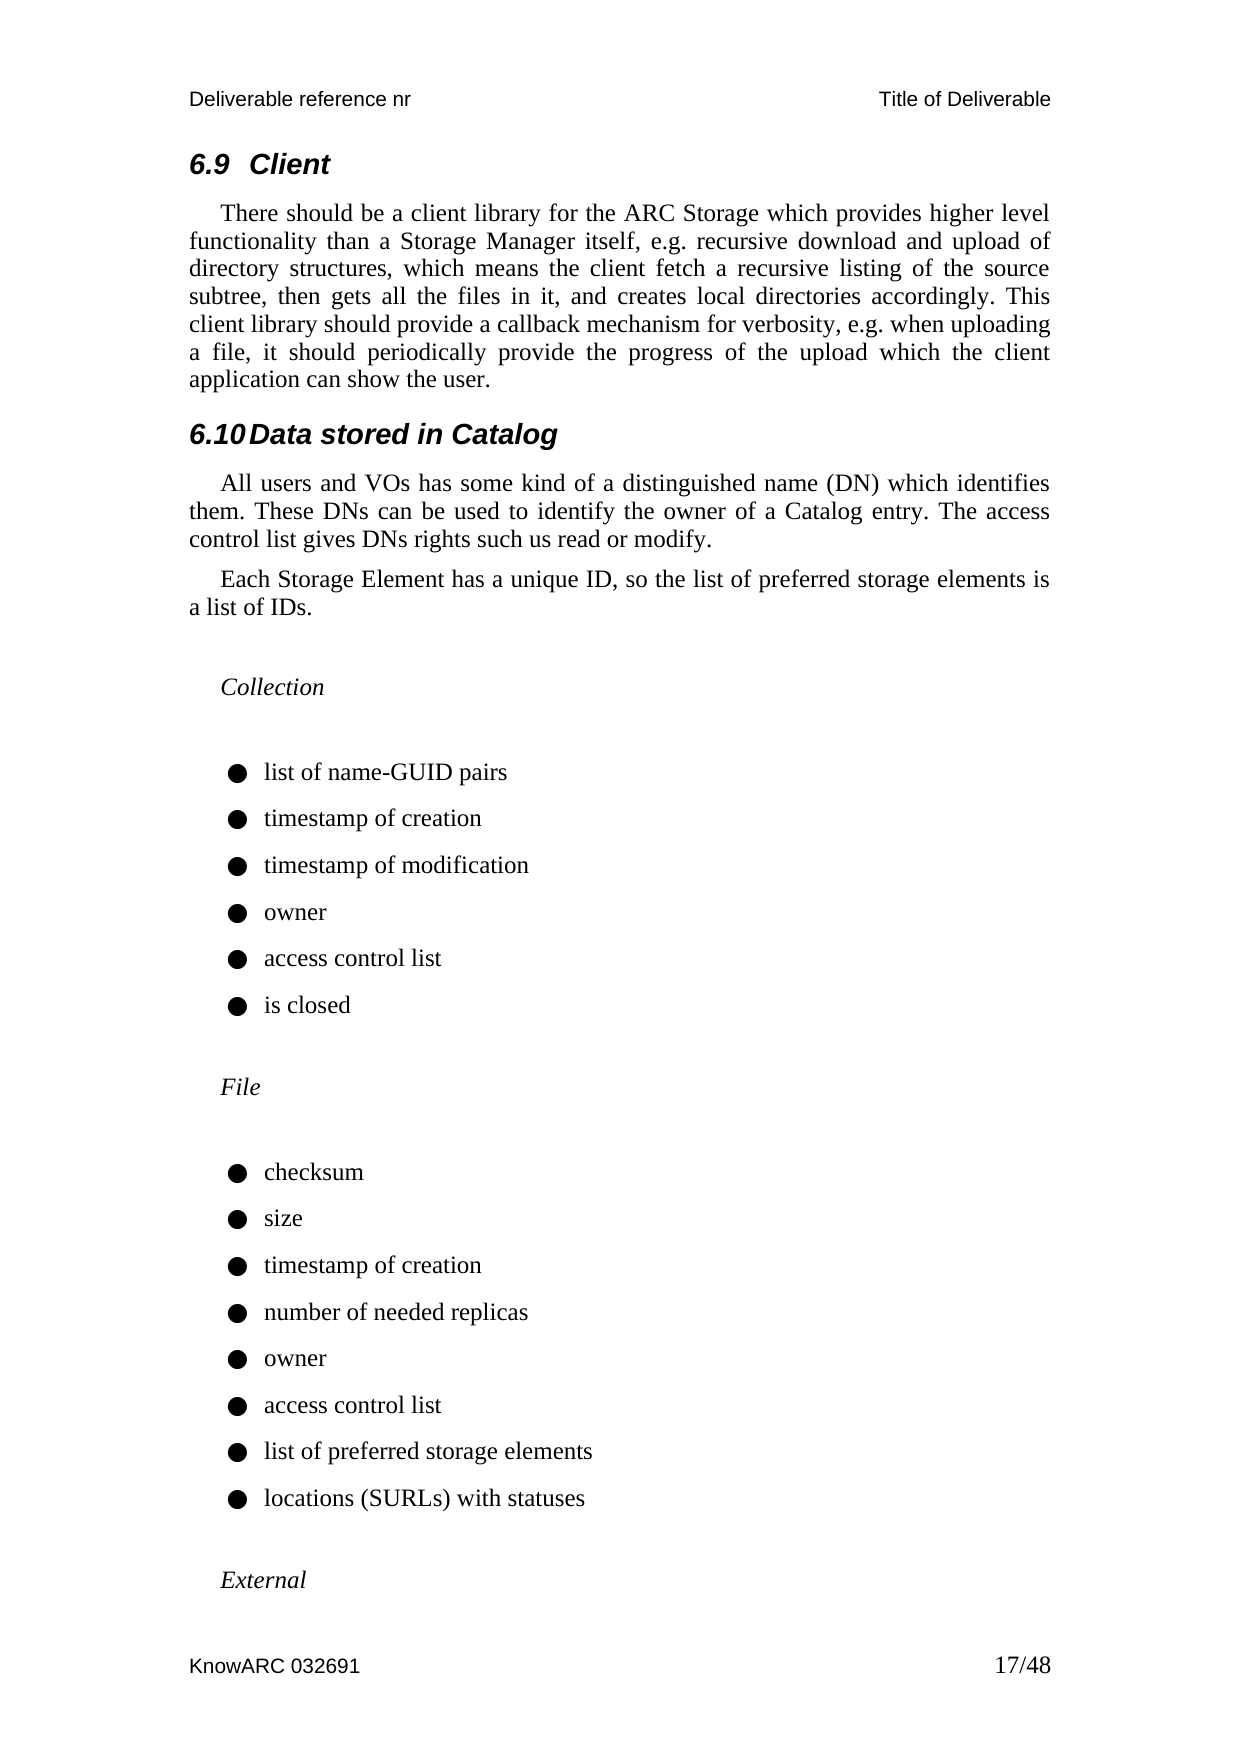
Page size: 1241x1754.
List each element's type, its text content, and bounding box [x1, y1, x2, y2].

text All users and VOs has some kind of a distinguished name (DN) which identifies them. These DNs can be used to identify the owner of a Catalog entry. The access control list gives DNs rights such us read or modify. [189, 469, 1051, 552]
list checksum [226, 1153, 1051, 1188]
list owner [226, 1340, 1051, 1374]
text File [189, 1073, 1051, 1101]
list number of needed replicas [226, 1293, 1051, 1327]
list access control list [226, 1386, 1051, 1420]
list owner [226, 893, 1051, 927]
subtitle Client [189, 148, 1051, 180]
text Each Storage Element has a unique ID, so the list of preferred storage elements is a list of IDs. [189, 565, 1051, 620]
subtitle Data stored in Catalog [189, 418, 1051, 451]
list size [226, 1200, 1051, 1234]
list timestamp of creation [226, 1247, 1051, 1281]
list is closed [226, 986, 1051, 1020]
list locations (SURLs) with statuses [226, 1479, 1051, 1513]
list timestamp of modification [226, 847, 1051, 881]
list list of preferred storage elements [226, 1433, 1051, 1467]
list list of name-GUID pairs [226, 753, 1051, 788]
text Collection [189, 673, 1051, 701]
text External [189, 1566, 1051, 1594]
list access control list [226, 940, 1051, 974]
text There should be a client library for the ARC Storage which provides higher level functionality than a Storage Manager itself, e.g. recursive download and upload of directory structures, which means the client fetch a recursive listing of the source subtree, then gets all the files in it, and creates local directories accordingly. This client library should provide a callback mechanism for verbosity, e.g. when uploading a file, it should periodically provide the progress of the upload which the client application can show the user. [189, 199, 1051, 393]
list timestamp of creation [226, 800, 1051, 834]
